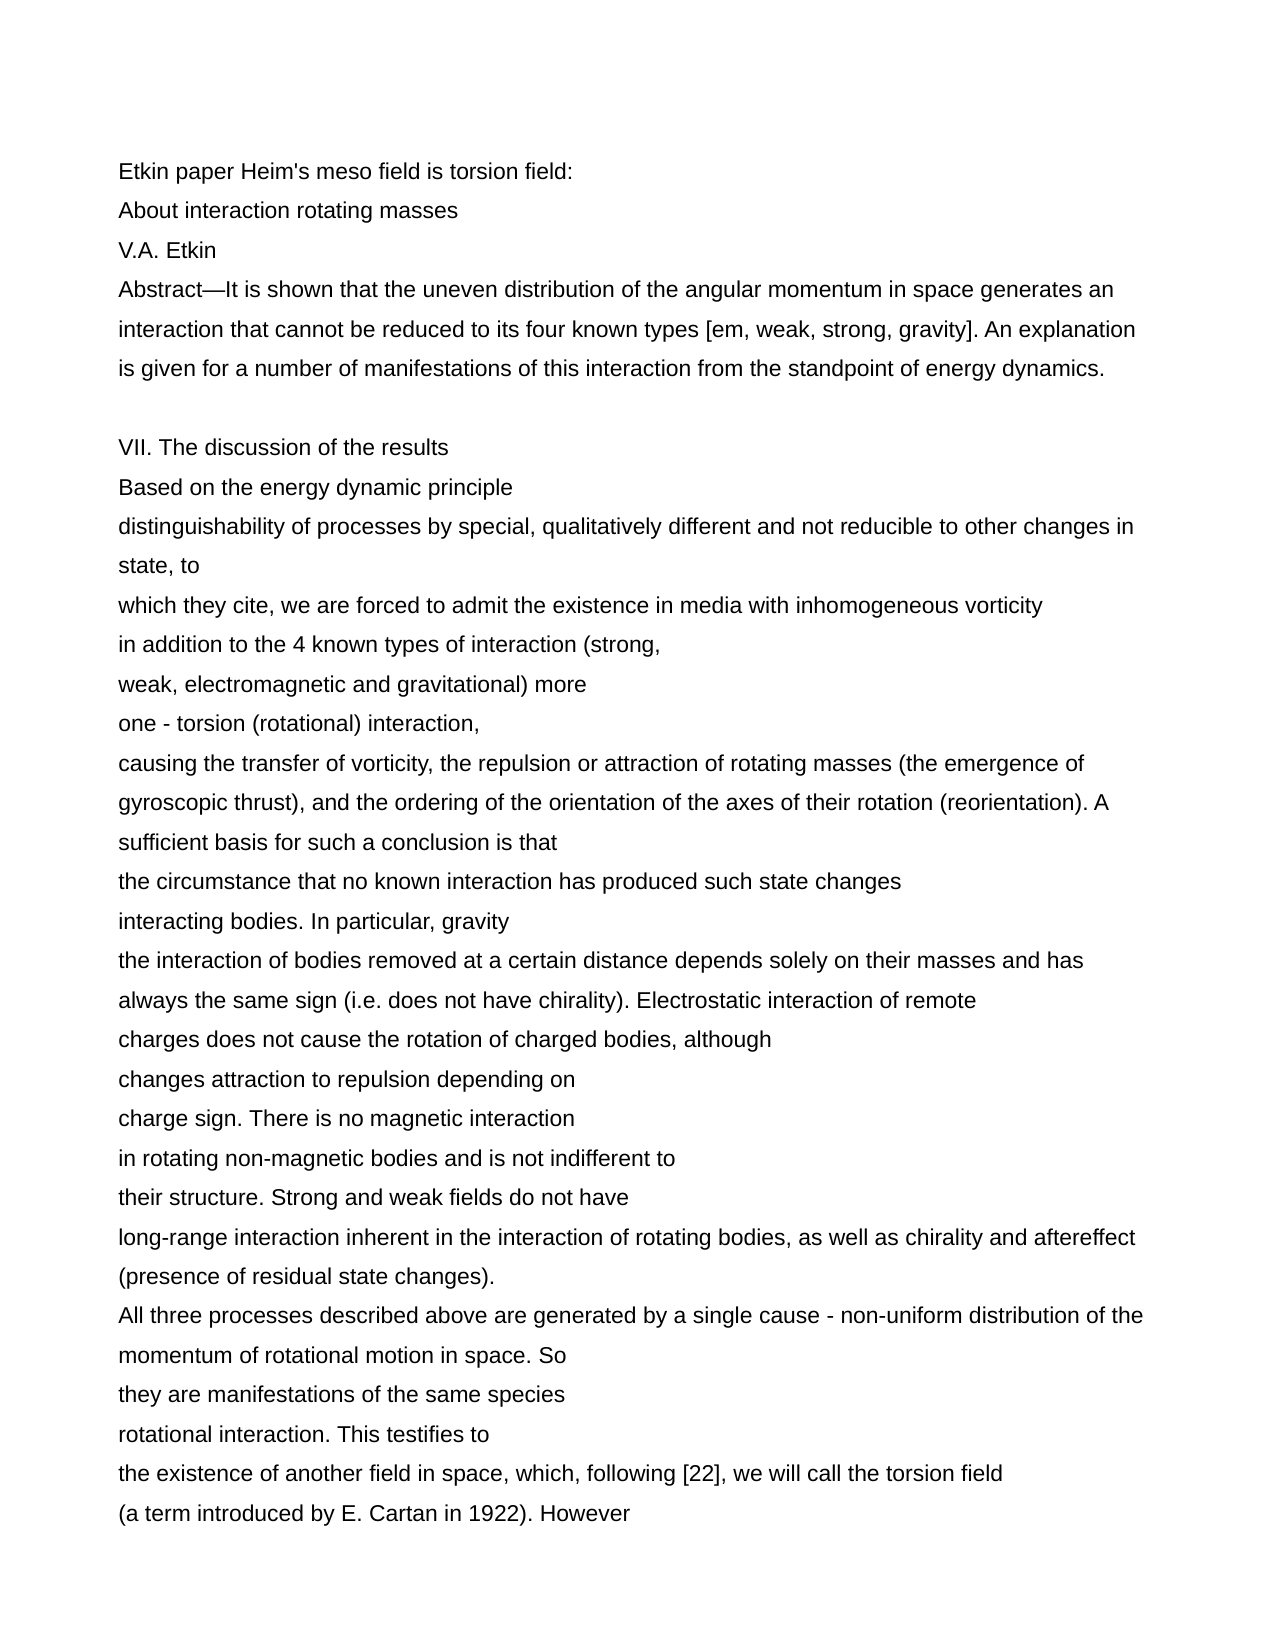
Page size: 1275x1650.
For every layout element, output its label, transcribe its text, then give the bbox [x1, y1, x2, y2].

text (a term introduced by E. Cartan in 1922). However [118, 1500, 1157, 1526]
text changes attraction to repulsion depending on [118, 1066, 1157, 1092]
text their structure. Strong and weak fields do not have [118, 1184, 1157, 1210]
text long-range interaction inherent in the interaction of rotating bodies, as well as chirality and aftereffect [118, 1223, 1157, 1250]
text which they cite, we are forced to admit the existence in media with inhomogeneous vorticity [118, 592, 1157, 618]
text distinguishability of processes by special, qualitatively different and not reducible to other changes in state, to [118, 513, 1157, 579]
text the existence of another field in space, which, following [22], we will call the torsion field [118, 1460, 1157, 1487]
text About interaction rotating masses [118, 197, 1157, 223]
text one - torsion (rotational) interaction, [118, 710, 1157, 737]
text in rotating non-magnetic bodies and is not indifferent to [118, 1144, 1157, 1171]
text All three processes described above are generated by a single cause - non-uniform distribution of the momentum of rotational motion in space. So [118, 1302, 1157, 1368]
text always the same sign (i.e. does not have chirality). Electrostatic interaction of remote [118, 987, 1157, 1013]
text interacting bodies. In particular, gravity [118, 908, 1157, 934]
text Based on the energy dynamic principle [118, 473, 1157, 500]
text they are manifestations of the same species [118, 1381, 1157, 1408]
text V.A. Etkin [118, 237, 1157, 263]
text causing the transfer of vorticity, the repulsion or attraction of rotating masses (the emergence of gyroscopic thrust), and the ordering of the orientation of the axes of their rotation (reorientation). A sufficient basis for such a conclusion is that [118, 750, 1157, 855]
text the interaction of bodies removed at a certain distance depends solely on their masses and has [118, 947, 1157, 973]
text weak, electromagnetic and gravitational) more [118, 671, 1157, 697]
text Etkin paper Heim's meso field is torsion field: [118, 158, 1157, 184]
text charge sign. There is no magnetic interaction [118, 1105, 1157, 1131]
text Abstract—It is shown that the uneven distribution of the angular momentum in space generates an interaction that cannot be reduced to its four known types [em, weak, strong, gravity]. An explanation is given for a number of manifestations of this interaction from the standpoint of energy dynamics. [118, 276, 1157, 381]
text the circumstance that no known interaction has produced such state changes [118, 868, 1157, 894]
text rotational interaction. This testifies to [118, 1421, 1157, 1447]
text VII. The discussion of the results [118, 434, 1157, 460]
text charges does not cause the rotation of charged bodies, although [118, 1026, 1157, 1052]
text in addition to the 4 known types of interaction (strong, [118, 631, 1157, 658]
text (presence of residual state changes). [118, 1263, 1157, 1289]
